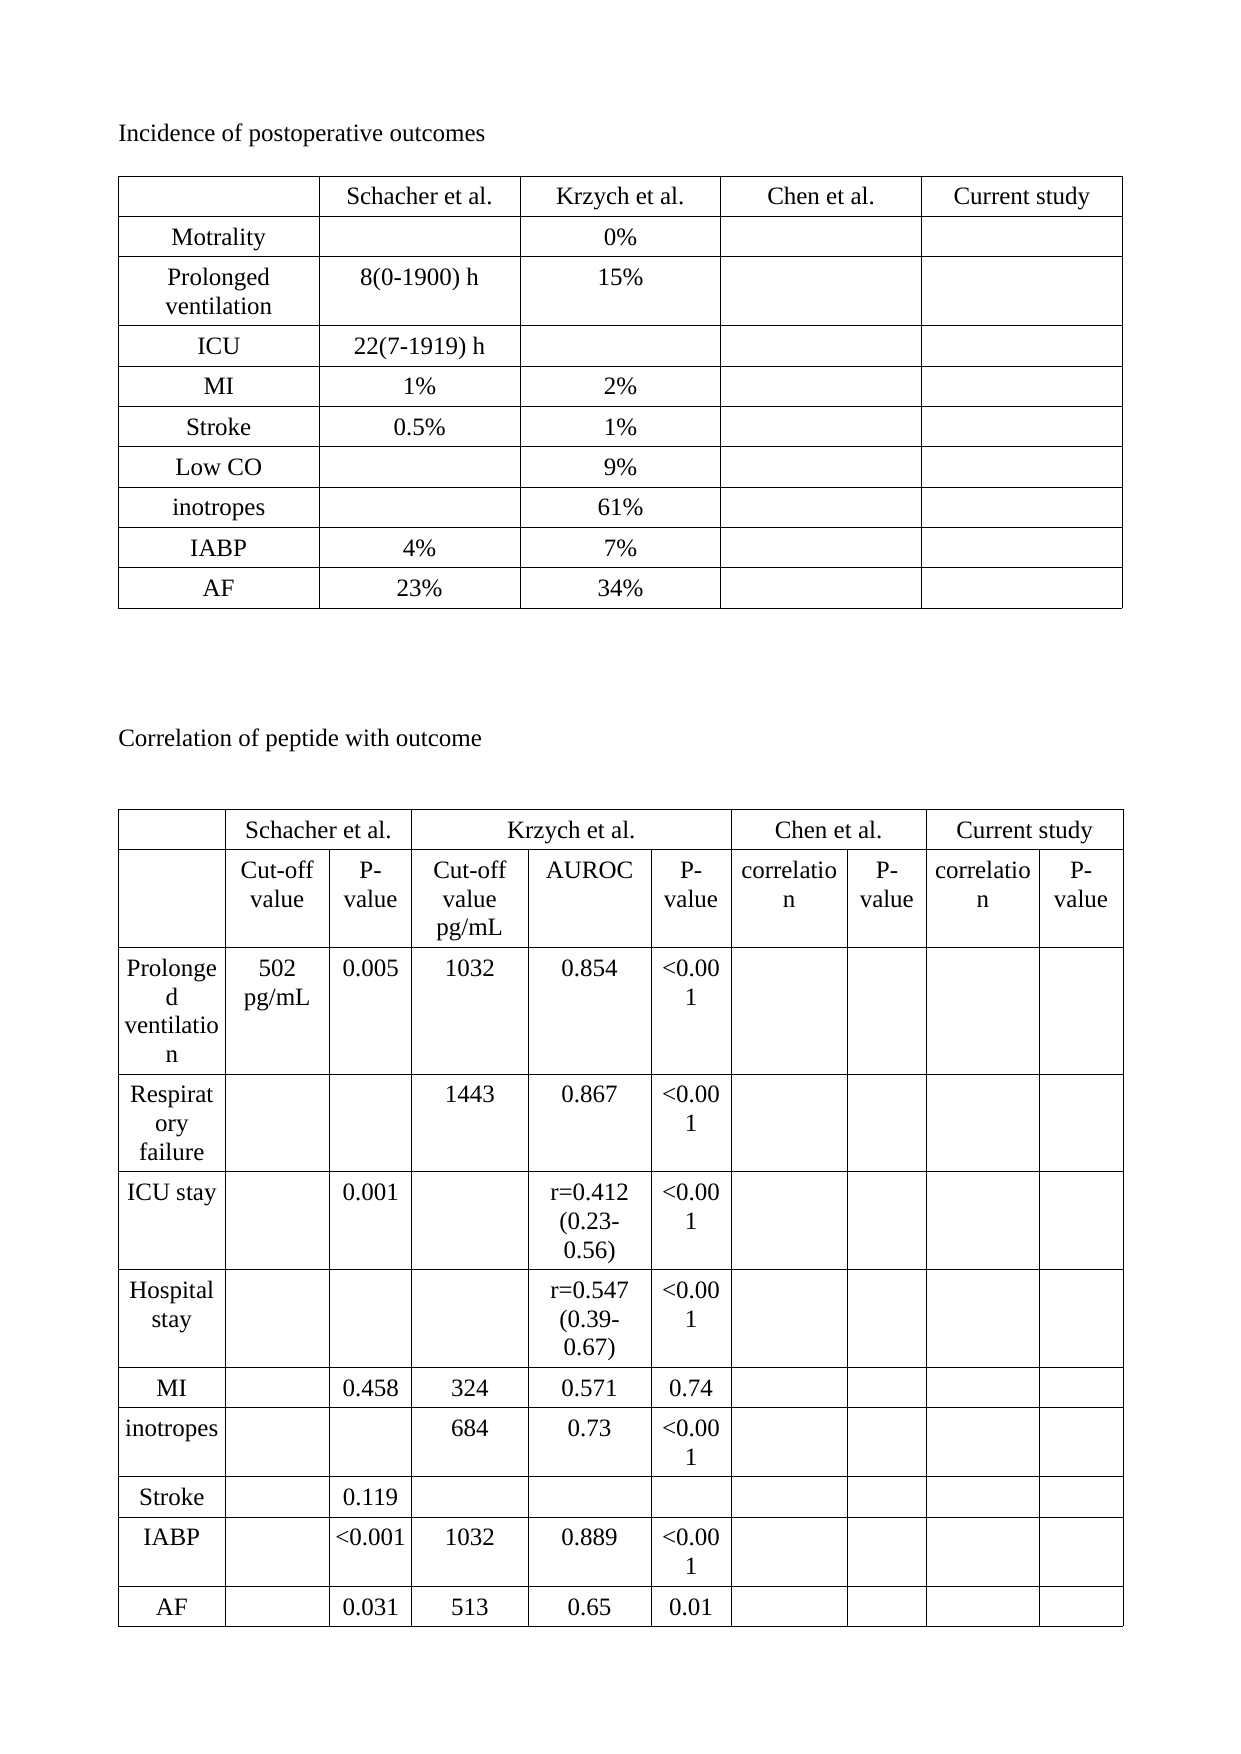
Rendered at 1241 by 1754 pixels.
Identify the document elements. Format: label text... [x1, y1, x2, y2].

table_cell [922, 367, 1122, 406]
table_cell [927, 1518, 1039, 1586]
table_cell [927, 1368, 1039, 1407]
table_cell 0.889 [529, 1518, 651, 1586]
table_cell [521, 326, 720, 366]
table_cell P-value [652, 850, 731, 947]
table_cell 9% [521, 447, 720, 487]
table_cell 7% [521, 528, 720, 567]
table_cell [732, 1172, 847, 1269]
table_cell Hospital stay [119, 1270, 225, 1367]
table_cell 23% [320, 568, 520, 607]
table_cell ICU stay [119, 1172, 225, 1269]
table_cell [848, 1270, 926, 1367]
table_cell [226, 1477, 329, 1517]
table_cell [1040, 1368, 1123, 1407]
table_cell <0.001 [330, 1518, 411, 1586]
table_cell [848, 1587, 926, 1626]
table_header [119, 810, 225, 849]
table_cell [412, 1270, 528, 1367]
table_cell <0.001 [652, 948, 731, 1073]
table_cell [732, 1518, 847, 1586]
table_cell [330, 1270, 411, 1367]
table_cell [1040, 1270, 1123, 1367]
table_cell [922, 488, 1122, 527]
table_cell [226, 1368, 329, 1407]
table_cell 61% [521, 488, 720, 527]
table_cell [922, 528, 1122, 567]
table_cell 0.854 [529, 948, 651, 1073]
table_cell [721, 447, 921, 487]
table_cell [1040, 1172, 1123, 1269]
table_cell r=0.547 (0.39-0.67) [529, 1270, 651, 1367]
table_cell [922, 257, 1122, 325]
table_cell 502 pg/mL [226, 948, 329, 1073]
table_cell P-value [848, 850, 926, 947]
table_cell Prolonged ventilation [119, 257, 319, 325]
table_cell [848, 1172, 926, 1269]
table_cell 0.73 [529, 1408, 651, 1476]
table_header Current study [927, 810, 1123, 849]
table_cell Low CO [119, 447, 319, 487]
table_cell [320, 217, 520, 256]
table_cell [1040, 1518, 1123, 1586]
table_cell [320, 488, 520, 527]
table_cell [732, 1477, 847, 1517]
table_cell 0% [521, 217, 720, 256]
text Correlation of peptide with outcome [118, 723, 1122, 751]
table_cell [927, 1172, 1039, 1269]
table_cell 15% [521, 257, 720, 325]
table_cell 0.5% [320, 407, 520, 446]
table_cell [721, 367, 921, 406]
table_cell [927, 1477, 1039, 1517]
table_cell 0.867 [529, 1075, 651, 1171]
table_cell Prolonged ventilation [119, 948, 225, 1073]
table_cell 0.01 [652, 1587, 731, 1626]
table_cell [848, 1518, 926, 1586]
table_header Chen et al. [732, 810, 926, 849]
table_cell [412, 1477, 528, 1517]
table_header Chen et al. [721, 177, 921, 216]
table_cell [927, 1587, 1039, 1626]
table_cell 0.005 [330, 948, 411, 1073]
table_header Krzych et al. [521, 177, 720, 216]
table_cell 513 [412, 1587, 528, 1626]
table_cell [721, 257, 921, 325]
table_cell [848, 1368, 926, 1407]
table_cell [927, 1408, 1039, 1476]
table_cell 1032 [412, 1518, 528, 1586]
table_cell [922, 326, 1122, 366]
table_cell P-value [1040, 850, 1123, 947]
table_cell 1443 [412, 1075, 528, 1171]
table_cell [1040, 1075, 1123, 1171]
table_cell <0.001 [652, 1408, 731, 1476]
table_cell <0.001 [652, 1518, 731, 1586]
table_cell 0.458 [330, 1368, 411, 1407]
table_cell [226, 1172, 329, 1269]
table_cell [1040, 948, 1123, 1073]
table_cell <0.001 [652, 1172, 731, 1269]
table_cell [1040, 1477, 1123, 1517]
table_cell 324 [412, 1368, 528, 1407]
table_cell [922, 568, 1122, 607]
table_cell [922, 447, 1122, 487]
table_cell [922, 407, 1122, 446]
table_cell 22(7-1919) h [320, 326, 520, 366]
table_cell [848, 1477, 926, 1517]
table_cell [330, 1075, 411, 1171]
table_cell [848, 1408, 926, 1476]
table_cell Motrality [119, 217, 319, 256]
table_cell 8(0-1900) h [320, 257, 520, 325]
table_cell [226, 1518, 329, 1586]
table_cell [732, 948, 847, 1073]
table_cell 0.571 [529, 1368, 651, 1407]
table_cell [732, 1368, 847, 1407]
table_cell inotropes [119, 1408, 225, 1476]
table_cell 1% [320, 367, 520, 406]
table_cell 4% [320, 528, 520, 567]
table_cell 2% [521, 367, 720, 406]
table_cell [721, 326, 921, 366]
table_cell inotropes [119, 488, 319, 527]
table_cell P-value [330, 850, 411, 947]
table_header Current study [922, 177, 1122, 216]
table_cell [848, 948, 926, 1073]
table_cell Respiratory failure [119, 1075, 225, 1171]
table_cell 0.001 [330, 1172, 411, 1269]
table_cell Stroke [119, 1477, 225, 1517]
table_cell [226, 1587, 329, 1626]
table_cell [927, 1075, 1039, 1171]
table_cell 0.119 [330, 1477, 411, 1517]
table_header Schacher et al. [226, 810, 411, 849]
table_cell [1040, 1587, 1123, 1626]
table_cell correlation [927, 850, 1039, 947]
table_cell MI [119, 367, 319, 406]
text Incidence of postoperative outcomes [118, 118, 1122, 147]
table_cell [732, 1408, 847, 1476]
table_cell MI [119, 1368, 225, 1407]
table_cell 34% [521, 568, 720, 607]
table_cell [732, 1075, 847, 1171]
table_cell [922, 217, 1122, 256]
table_cell [721, 217, 921, 256]
table_cell 684 [412, 1408, 528, 1476]
table_cell 0.031 [330, 1587, 411, 1626]
table_cell [721, 568, 921, 607]
table_cell [652, 1477, 731, 1517]
table_header Krzych et al. [412, 810, 731, 849]
table_cell <0.001 [652, 1075, 731, 1171]
table_cell 1% [521, 407, 720, 446]
table_cell [320, 447, 520, 487]
table_cell [732, 1270, 847, 1367]
table_cell [1040, 1408, 1123, 1476]
table_cell IABP [119, 528, 319, 567]
table_cell Stroke [119, 407, 319, 446]
table_cell [119, 850, 225, 947]
table_cell [927, 1270, 1039, 1367]
table_cell r=0.412 (0.23-0.56) [529, 1172, 651, 1269]
table_cell 0.65 [529, 1587, 651, 1626]
table_cell [226, 1270, 329, 1367]
table_cell 0.74 [652, 1368, 731, 1407]
table_cell correlation [732, 850, 847, 947]
table_cell [721, 528, 921, 567]
table_cell AUROC [529, 850, 651, 947]
table_header Schacher et al. [320, 177, 520, 216]
table_cell AF [119, 1587, 225, 1626]
table_cell ICU [119, 326, 319, 366]
table_cell [529, 1477, 651, 1517]
table_cell [721, 407, 921, 446]
table_cell [848, 1075, 926, 1171]
table_cell [927, 948, 1039, 1073]
table_cell [330, 1408, 411, 1476]
table_cell Cut-off value [226, 850, 329, 947]
table_cell IABP [119, 1518, 225, 1586]
table_cell [412, 1172, 528, 1269]
table_cell <0.001 [652, 1270, 731, 1367]
table_cell AF [119, 568, 319, 607]
table_header [119, 177, 319, 216]
table_cell [721, 488, 921, 527]
table_cell [732, 1587, 847, 1626]
table_cell [226, 1408, 329, 1476]
table_cell Cut-off value pg/mL [412, 850, 528, 947]
table_cell [226, 1075, 329, 1171]
table_cell 1032 [412, 948, 528, 1073]
